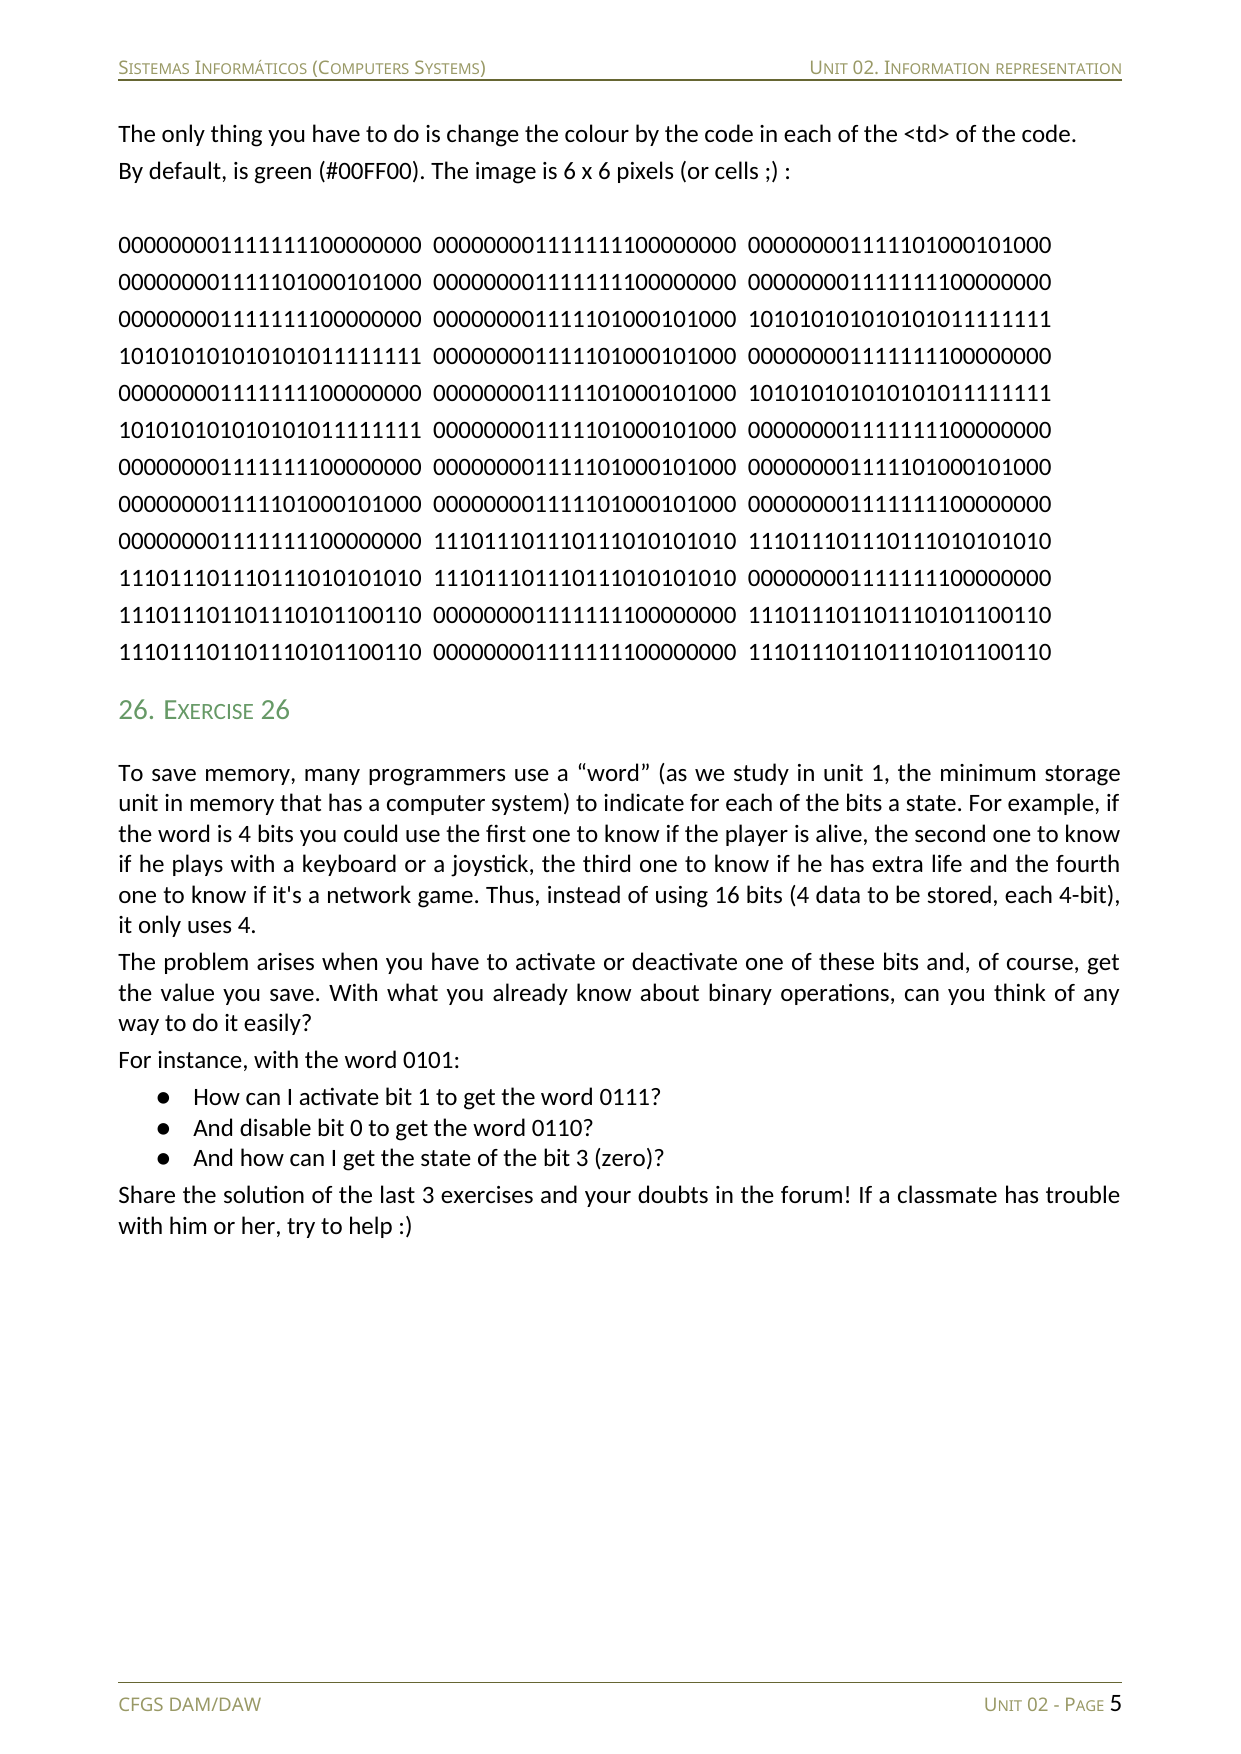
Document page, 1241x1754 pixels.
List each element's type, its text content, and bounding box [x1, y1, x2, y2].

text 000000001111101000101000 000000001111101000101000 000000001111111100000000 [118, 488, 1122, 518]
text 101010101010101011111111 000000001111101000101000 000000001111111100000000 [118, 414, 1122, 444]
text For instance, with the word 0101: [118, 1044, 1122, 1075]
text 000000001111111100000000 000000001111101000101000 101010101010101011111111 [118, 377, 1122, 407]
list How can I activate bit 1 to get the word 0111? [156, 1081, 1122, 1112]
text 000000001111111100000000 000000001111111100000000 000000001111101000101000 [118, 229, 1122, 259]
text 111011101101110101100110 000000001111111100000000 111011101101110101100110 [118, 599, 1122, 629]
text To save memory, many programmers use a “word” (as we study in unit 1, the minimum storage unit in memory that has a computer system) to indicate for each of the bits a state. For example, if the word is 4 bits you could use the first one to know if the player is alive, the second one to know if he plays with a keyboard or a joystick, the third one to know if he has extra life and the fourth one to know if it's a network game. Thus, instead of using 16 bits (4 data to be stored, each 4-bit), it only uses 4. [118, 757, 1122, 940]
text 000000001111111100000000 000000001111101000101000 101010101010101011111111 [118, 303, 1122, 333]
text 111011101110111010101010 111011101110111010101010 000000001111111100000000 [118, 562, 1122, 592]
text By default, is green (#00FF00). The image is 6 x 6 pixels (or cells ;) : [118, 155, 1122, 186]
subtitle Exercise 26 [118, 691, 1122, 727]
text The only thing you have to do is change the colour by the code in each of the <td> of the code. [118, 118, 1122, 148]
text 111011101101110101100110 000000001111111100000000 111011101101110101100110 [118, 636, 1122, 666]
text The problem arises when you have to activate or deactivate one of these bits and, of course, get the value you save. With what you already know about binary operations, can you think of any way to do it easily? [118, 946, 1122, 1038]
text Share the solution of the last 3 exercises and your doubts in the forum! If a classmate has trouble with him or her, try to help :) [118, 1179, 1122, 1240]
text 000000001111101000101000 000000001111111100000000 000000001111111100000000 [118, 266, 1122, 296]
text 000000001111111100000000 111011101110111010101010 111011101110111010101010 [118, 525, 1122, 555]
list And disable bit 0 to get the word 0110? [156, 1112, 1122, 1142]
text 101010101010101011111111 000000001111101000101000 000000001111111100000000 [118, 340, 1122, 370]
text 000000001111111100000000 000000001111101000101000 000000001111101000101000 [118, 451, 1122, 481]
list And how can I get the state of the bit 3 (zero)? [156, 1142, 1122, 1173]
